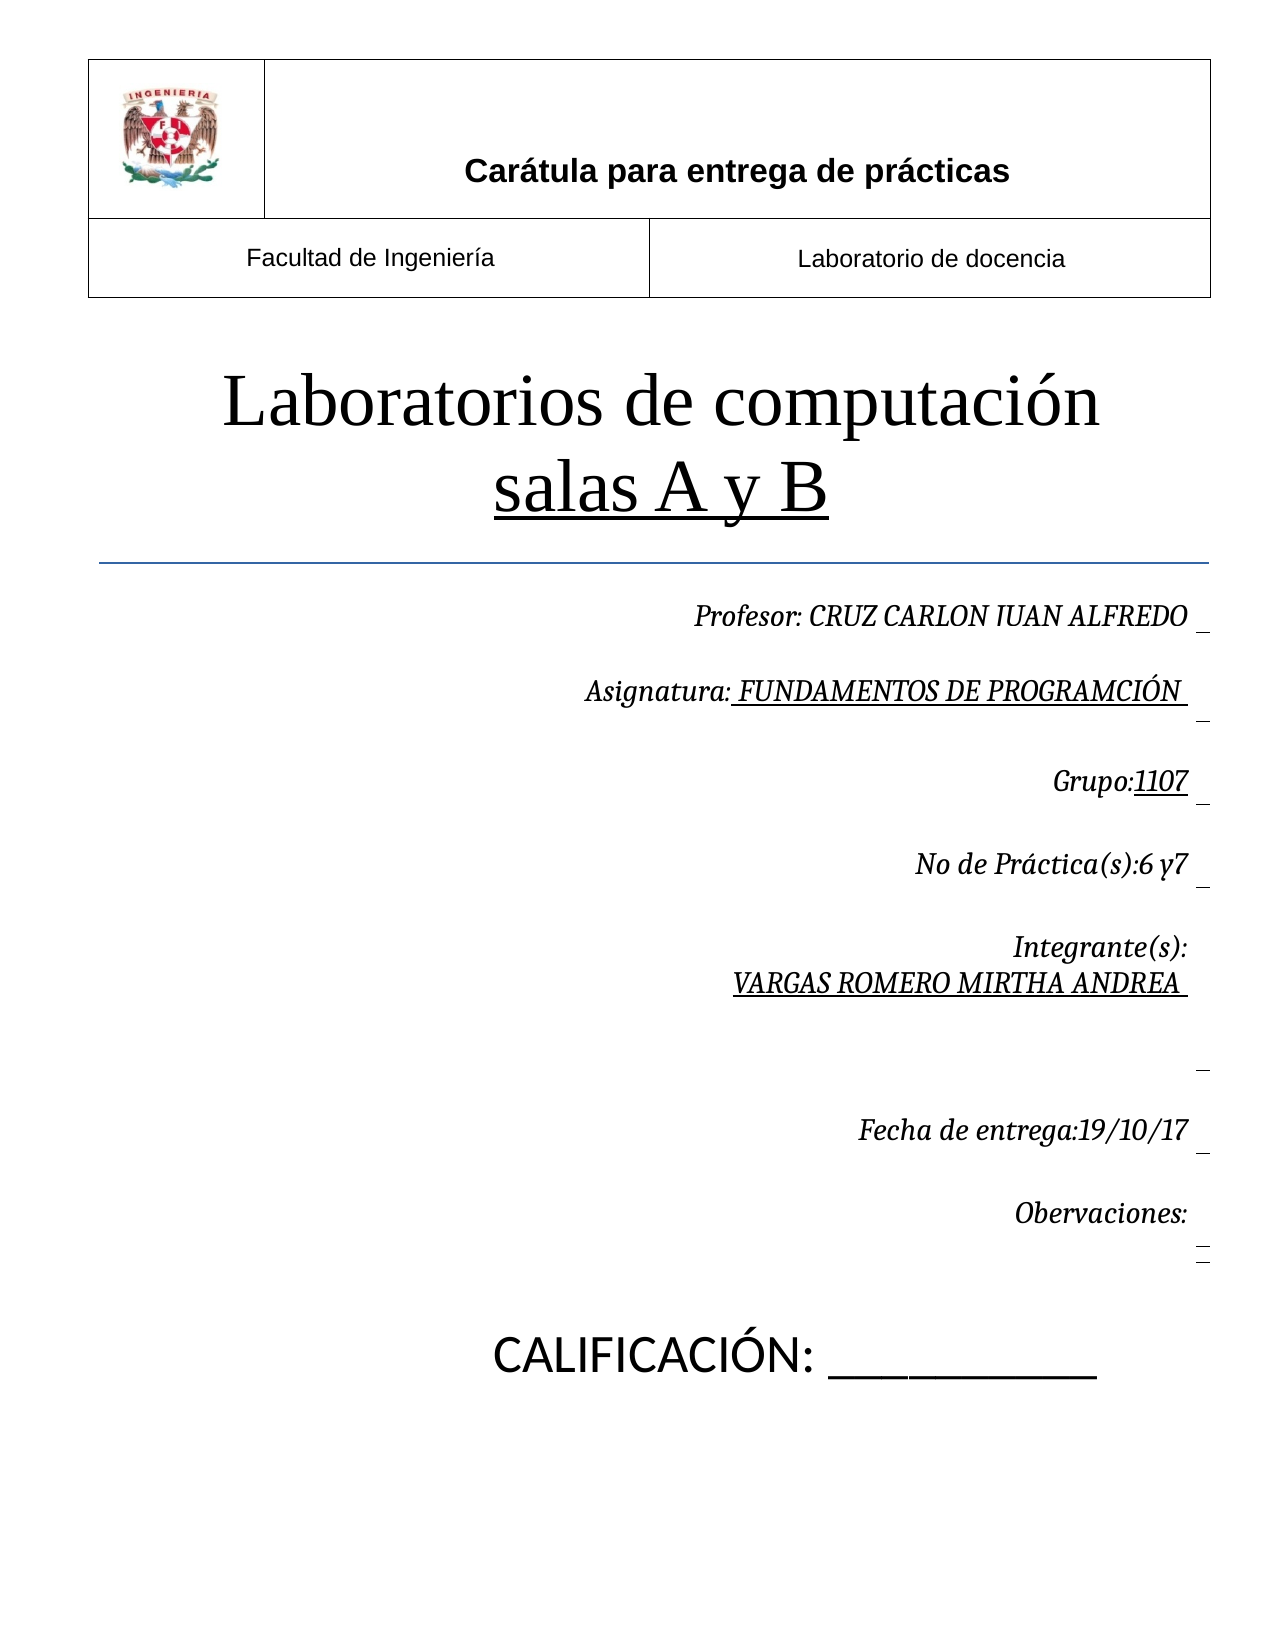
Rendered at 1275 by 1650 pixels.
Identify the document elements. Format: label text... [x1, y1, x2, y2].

table_cell Grupo:1107 [118, 721, 1196, 804]
table_cell No de Práctica(s):6 y7 [118, 804, 1196, 887]
table_header [118, 556, 1196, 562]
text Laboratorios de computación [118, 355, 1205, 441]
table_cell Asignatura: FUNDAMENTOS DE PROGRAMCIÓN [118, 631, 1196, 721]
table_cell Integrante(s): VARGAS ROMERO MIRTHA ANDREA [118, 887, 1196, 1070]
table_cell [1196, 633, 1209, 721]
text CALIFICACIÓN: __________ [118, 1320, 1205, 1386]
table_cell Laboratorio de docencia [650, 219, 1210, 297]
table_cell [1196, 888, 1209, 1070]
table_header [89, 60, 264, 217]
table_cell Facultad de Ingeniería [89, 219, 649, 297]
table_header Carátula para entrega de prácticas [265, 60, 1210, 217]
table_cell [1196, 722, 1209, 804]
table_cell Fecha de entrega:19/10/17 [118, 1070, 1196, 1153]
table_header Profesor: CRUZ CARLON JUAN ALFREDO [118, 564, 1196, 631]
text salas A y B [118, 441, 1205, 528]
table_cell Obervaciones: [118, 1153, 1196, 1246]
table_header [1196, 564, 1209, 631]
table_cell [1196, 1247, 1209, 1262]
table_header [1196, 556, 1209, 562]
table_cell [1196, 805, 1209, 887]
table_cell [118, 1246, 1196, 1262]
table_cell [1196, 1154, 1209, 1246]
table_cell [1196, 1071, 1209, 1153]
